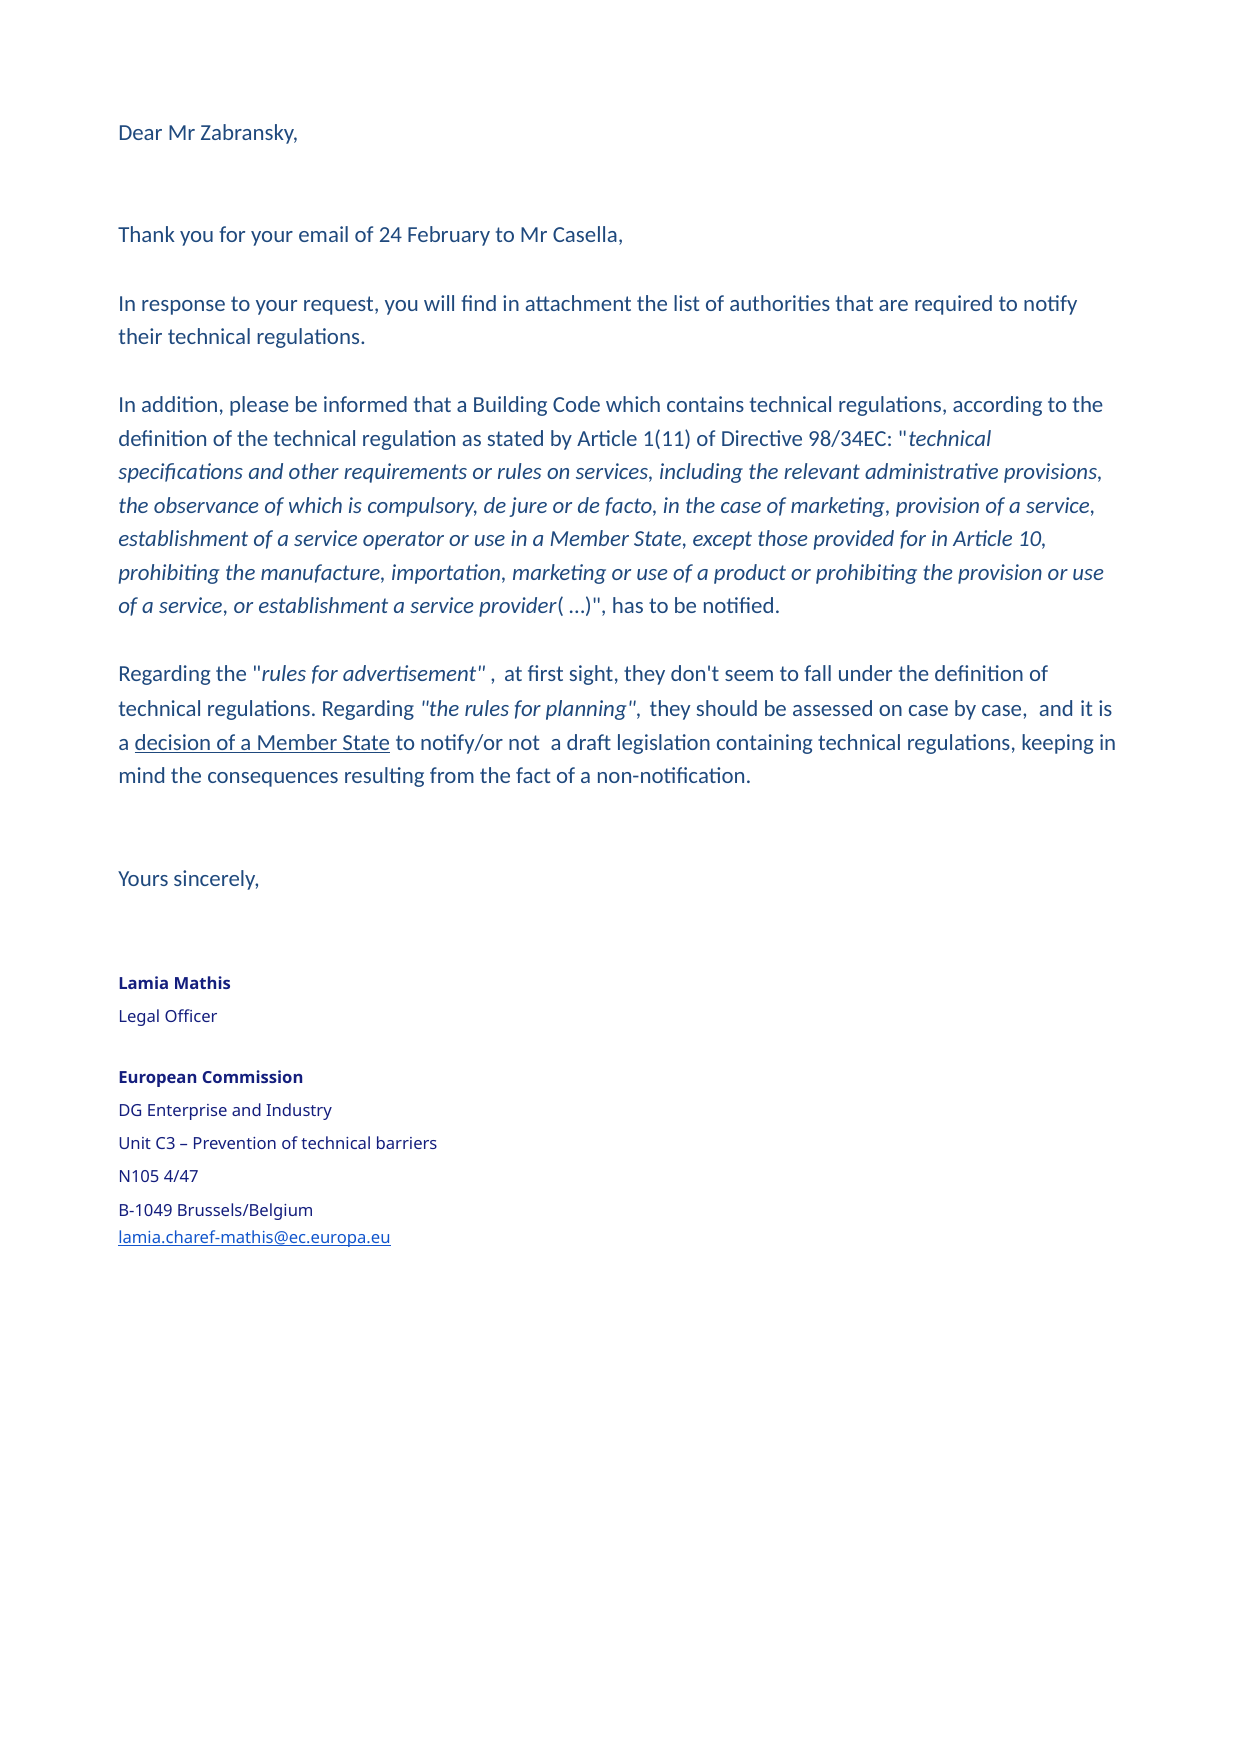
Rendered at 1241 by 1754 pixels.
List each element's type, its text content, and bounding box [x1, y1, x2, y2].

text Regarding the "rules for advertisement" , at first sight, they don't seem to fall under the definition of technical regulations. Regarding "the rules for planning", they should be assessed on case by case, and it is a decision of a Member State to notify/or not a draft legislation containing technical regulations, keeping in mind the consequences resulting from the fact of a non-notification. [118, 659, 1122, 789]
text In response to your request, you will find in attachment the list of authorities that are required to notify their technical regulations. [118, 289, 1122, 350]
text Thank you for your email of 24 February to Mr Casella, [118, 221, 1122, 249]
text In addition, please be informed that a Building Code which contains technical regulations, according to the definition of the technical regulation as stated by Article 1(11) of Directive 98/34EC: "technical specifications and other requirements or rules on services, including the relevant administrative provisions, the observance of which is compulsory, de jure or de facto, in the case of marketing, provision of a service, establishment of a service operator or use in a Member State, except those provided for in Article 10, prohibiting the manufacture, importation, marketing or use of a product or prohibiting the provision or use of a service, or establishment a service provider( …)", has to be notified. [118, 390, 1122, 619]
text Lamia Mathis Legal Officer European Commission DG Enterprise and Industry Unit C3 – Prevention of technical barriers N105 4/47 B-1049 Brussels/Belgium lamia.charef-mathis@ec.europa.eu [118, 966, 1122, 1249]
text Dear Mr Zabransky, [118, 118, 1122, 146]
text Yours sincerely, [118, 864, 1122, 892]
